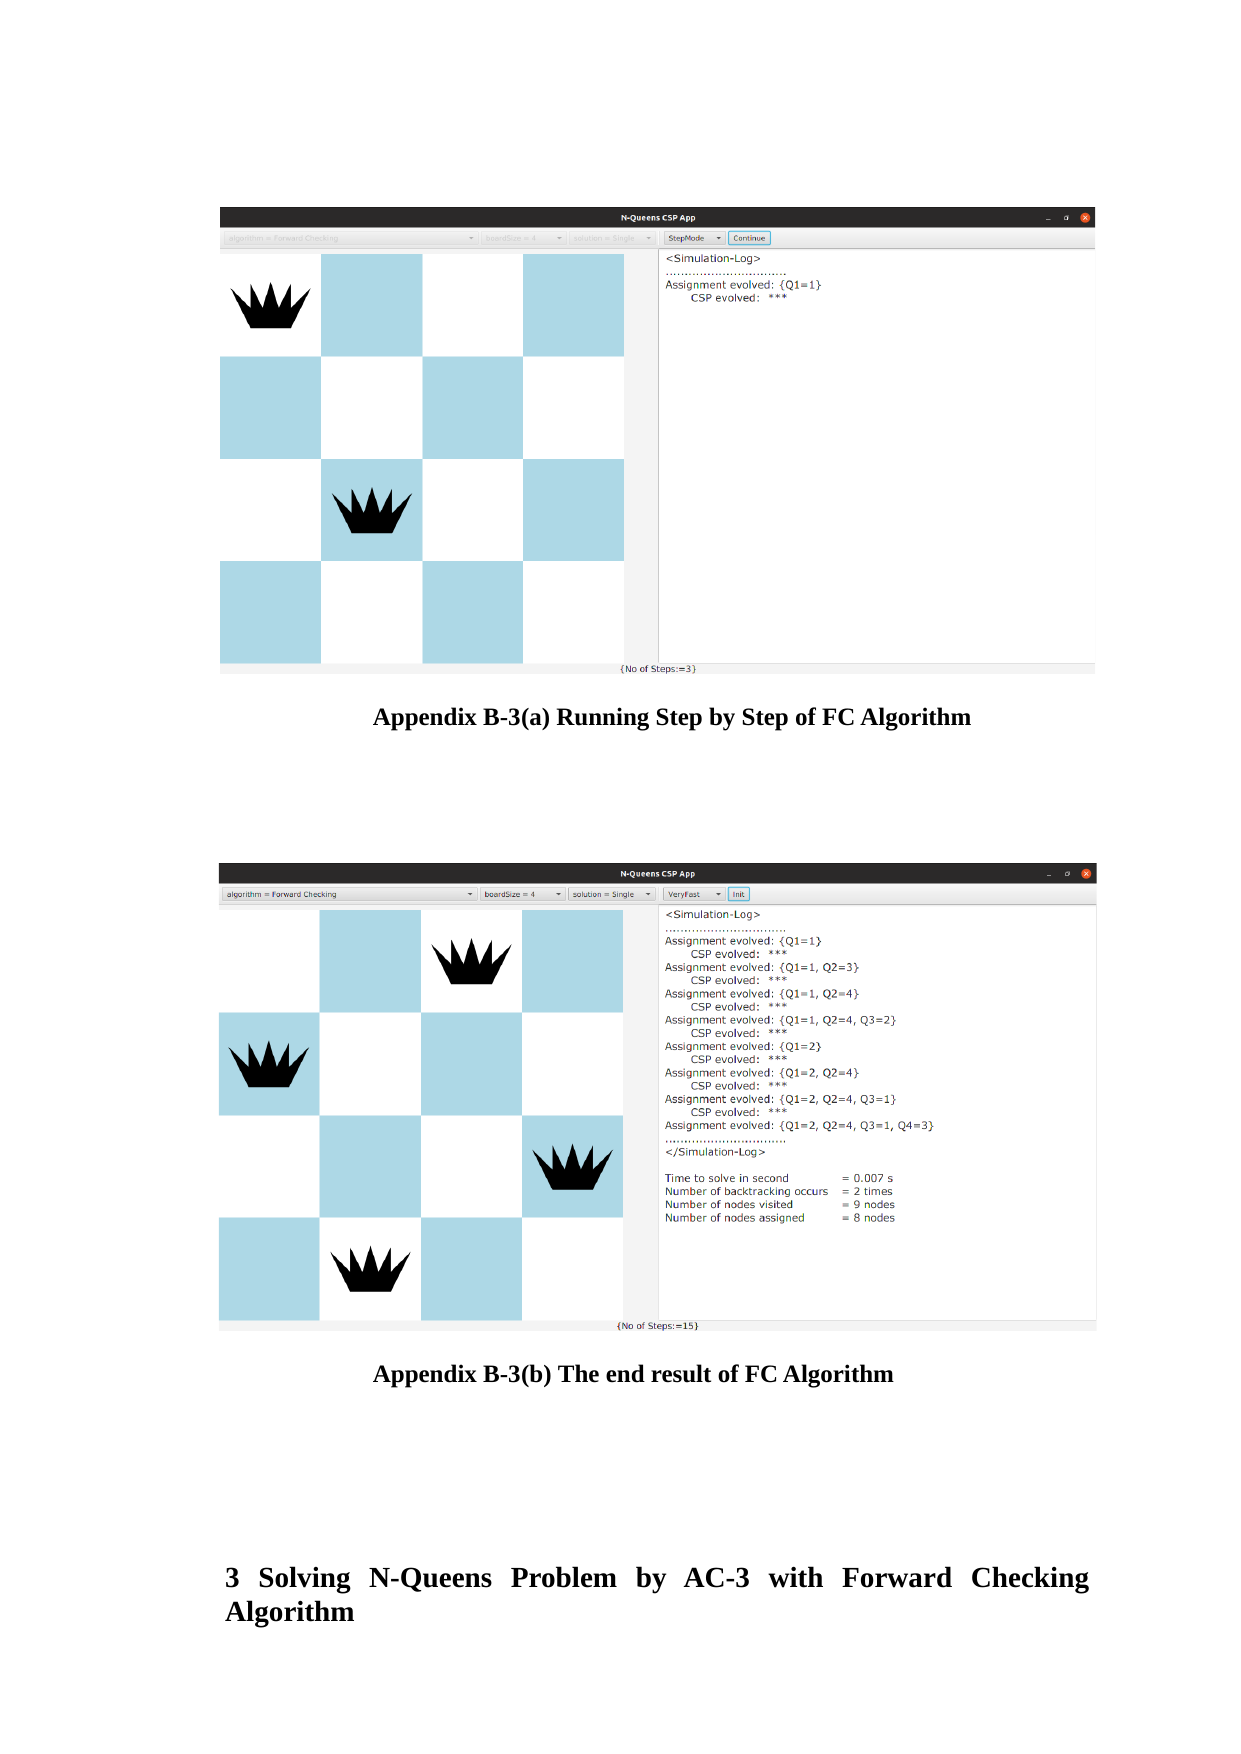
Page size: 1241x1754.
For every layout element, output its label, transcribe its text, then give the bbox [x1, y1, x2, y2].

picture [220, 207, 1096, 674]
text Appendix B-3(b) The end result of FC Algorithm [225, 1359, 1090, 1388]
text Appendix B-3(a) Running Step by Step of FC Algorithm [225, 702, 1090, 731]
picture [218, 863, 1097, 1331]
text 3 Solving N-Queens Problem by AC-3 with Forward Checking Algorithm [225, 1561, 1090, 1628]
